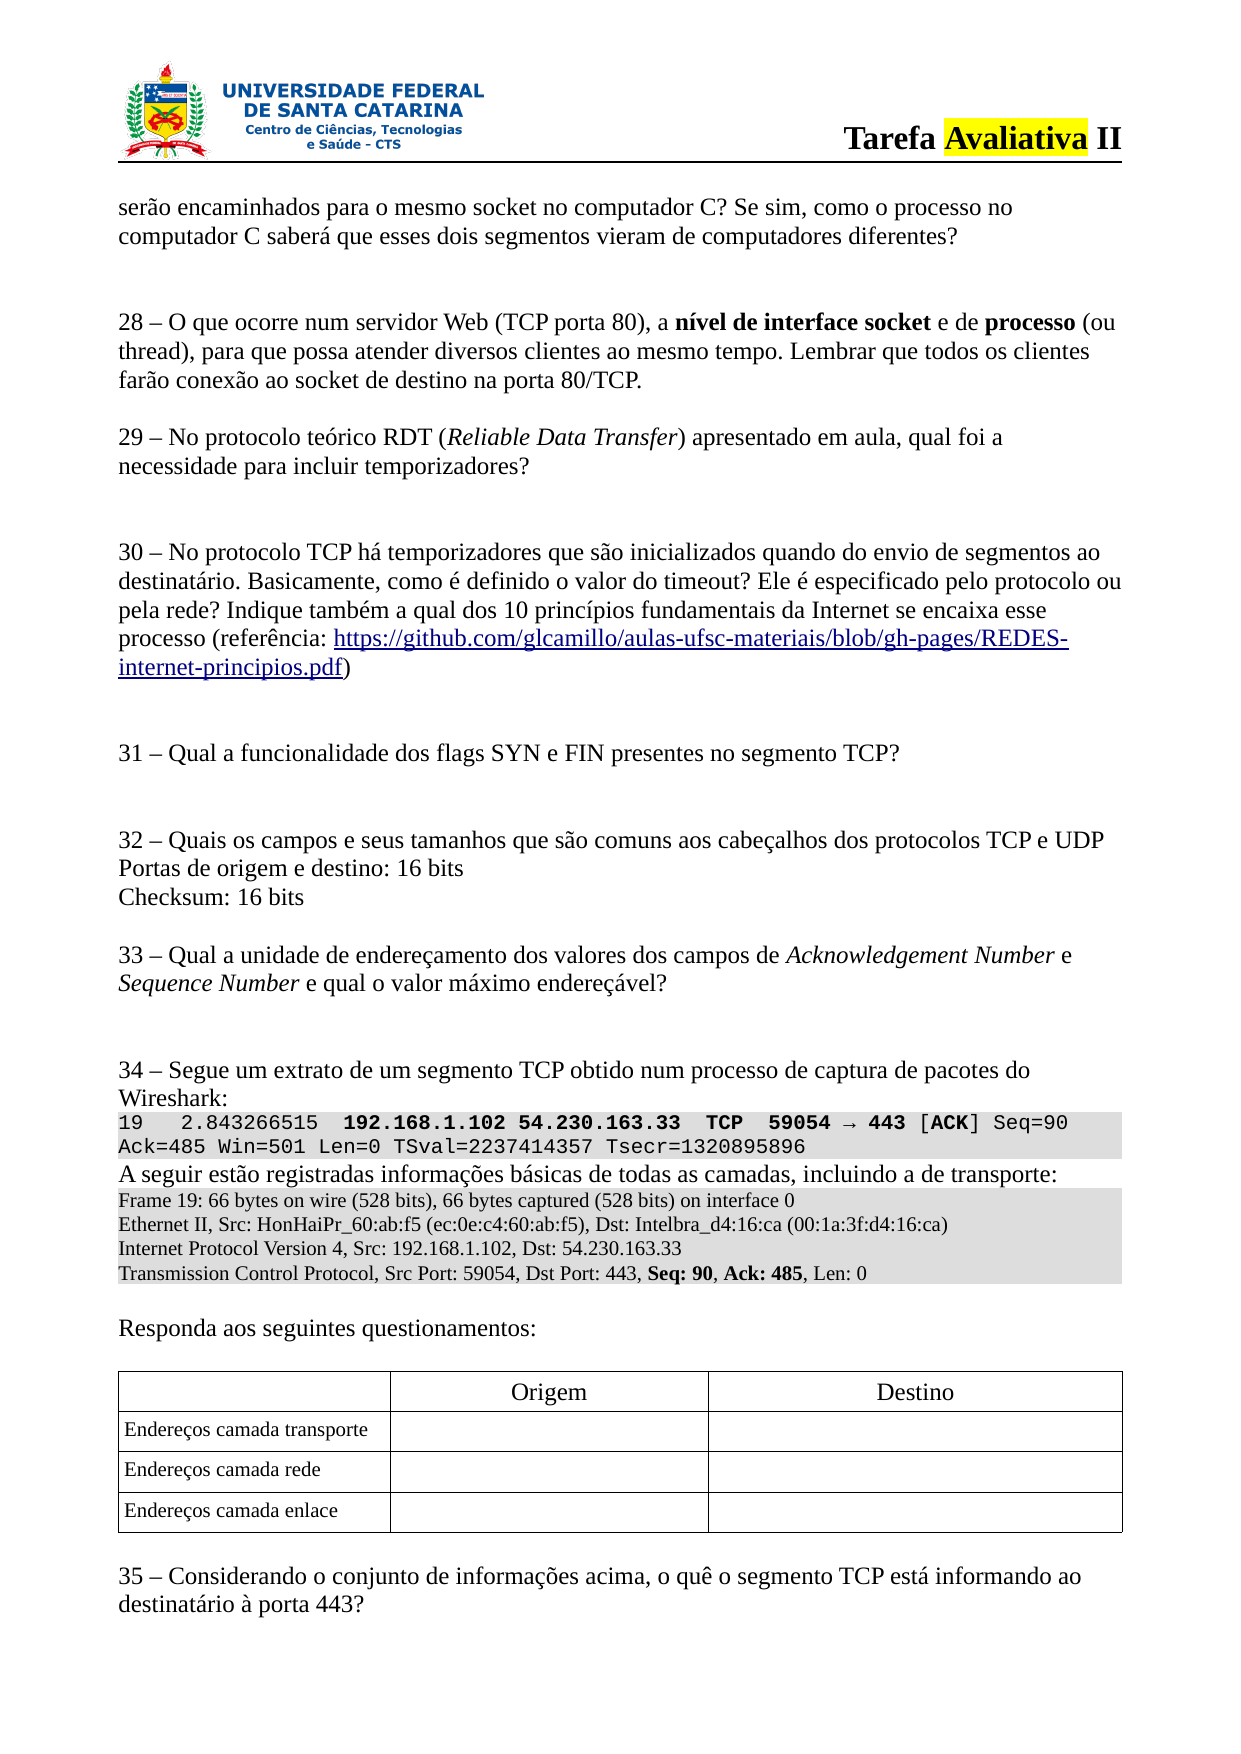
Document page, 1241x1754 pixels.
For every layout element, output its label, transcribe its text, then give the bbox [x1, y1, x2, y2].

text 29 – No protocolo teórico RDT (Reliable Data Transfer) apresentado em aula, qual foi a necessidade para incluir temporizadores? [118, 422, 1122, 480]
table_cell Endereços camada transporte [119, 1412, 390, 1451]
text 34 – Segue um extrato de um segmento TCP obtido num processo de captura de pacotes do Wireshark: [118, 1055, 1122, 1112]
table_cell [391, 1493, 708, 1532]
text 33 – Qual a unidade de endereçamento dos valores dos campos de Acknowledgement Number e Sequence Number e qual o valor máximo endereçável? [118, 940, 1122, 997]
text 35 – Considerando o conjunto de informações acima, o quê o segmento TCP está informando ao destinatário à porta 443? [118, 1561, 1122, 1618]
text 31 – Qual a funcionalidade dos flags SYN e FIN presentes no segmento TCP? [118, 738, 1122, 767]
table_cell Endereços camada rede [119, 1452, 390, 1492]
table_cell [709, 1412, 1122, 1451]
text serão encaminhados para o mesmo socket no computador C? Se sim, como o processo no computador C saberá que esses dois segmentos vieram de computadores diferentes? [118, 192, 1122, 250]
table_header [119, 1372, 390, 1411]
text Checksum: 16 bits [118, 882, 1122, 911]
text Ethernet II, Src: HonHaiPr_60:ab:f5 (ec:0e:c4:60:ab:f5), Dst: Intelbra_d4:16:ca (00:1a:3f:d4:16:ca) [118, 1212, 1122, 1236]
table_cell [709, 1493, 1122, 1532]
text Internet Protocol Version 4, Src: 192.168.1.102, Dst: 54.230.163.33 [118, 1236, 1122, 1260]
text Portas de origem e destino: 16 bits [118, 853, 1122, 882]
table_cell [391, 1412, 708, 1451]
text Frame 19: 66 bytes on wire (528 bits), 66 bytes captured (528 bits) on interface 0 [118, 1188, 1122, 1212]
table_cell Endereços camada enlace [119, 1493, 390, 1532]
text A seguir estão registradas informações básicas de todas as camadas, incluindo a de transporte: [118, 1159, 1122, 1188]
text Transmission Control Protocol, Src Port: 59054, Dst Port: 443, Seq: 90, Ack: 485, Len: 0 [118, 1260, 1122, 1284]
text 28 – O que ocorre num servidor Web (TCP porta 80), a nível de interface socket e de processo (ou thread), para que possa atender diversos clientes ao mesmo tempo. Lembrar que todos os clientes farão conexão ao socket de destino na porta 80/TCP. [118, 307, 1122, 393]
table_cell [709, 1452, 1122, 1492]
text Responda aos seguintes questionamentos: [118, 1313, 1122, 1342]
table_header Origem [391, 1372, 708, 1411]
picture [120, 60, 484, 160]
text 19 2.843266515 192.168.1.102 54.230.163.33 TCP 59054 → 443 [ACK] Seq=90 Ack=485 Win=501 Len=0 TSval=2237414357 Tsecr=1320895896 [118, 1112, 1122, 1159]
table_header Destino [709, 1372, 1122, 1411]
text 30 – No protocolo TCP há temporizadores que são inicializados quando do envio de segmentos ao destinatário. Basicamente, como é definido o valor do timeout? Ele é especificado pelo protocolo ou pela rede? Indique também a qual dos 10 princípios fundamentais da Internet se encaixa esse processo (referência: https://github.com/glcamillo/aulas-ufsc-materiais/blob/gh-pages/REDES-internet-principios.pdf) [118, 537, 1122, 681]
table_cell [391, 1452, 708, 1492]
text 32 – Quais os campos e seus tamanhos que são comuns aos cabeçalhos dos protocolos TCP e UDP [118, 825, 1122, 853]
